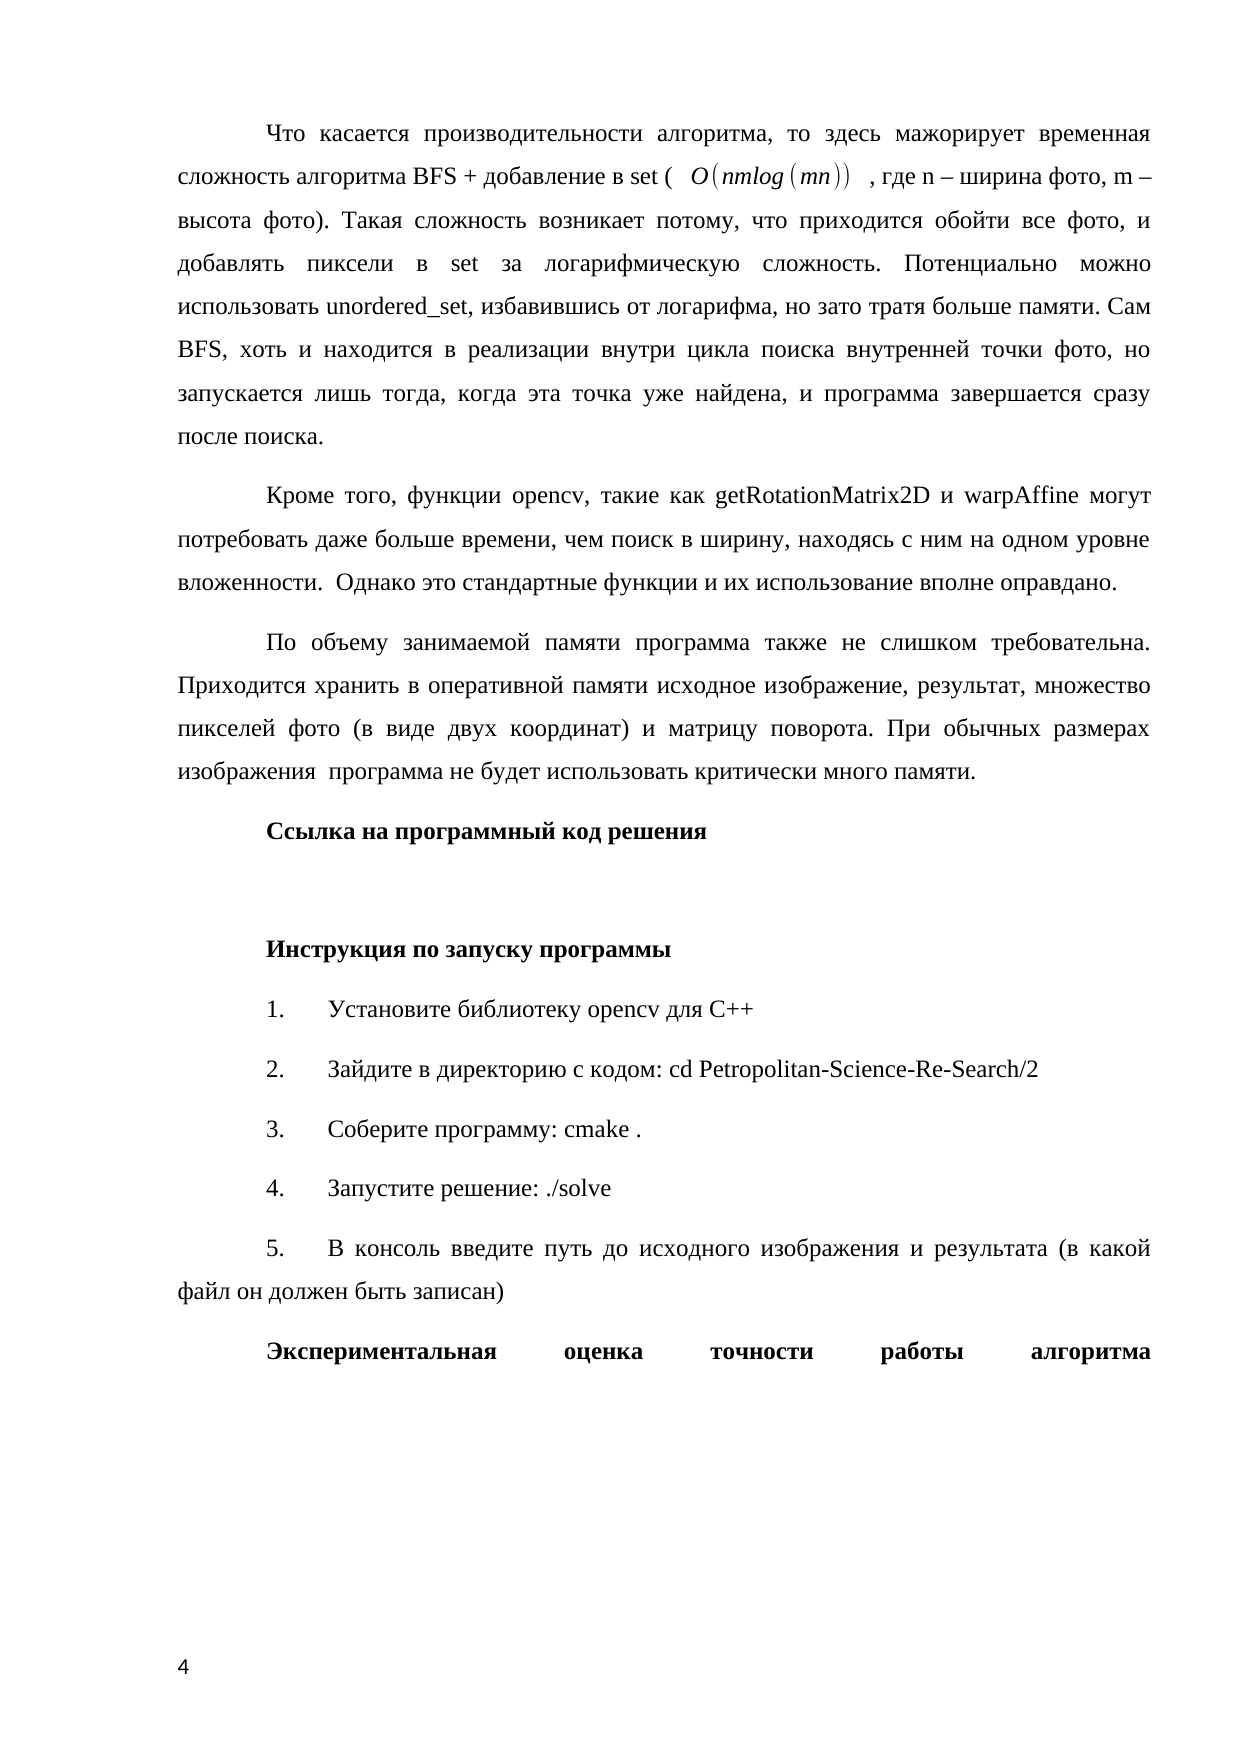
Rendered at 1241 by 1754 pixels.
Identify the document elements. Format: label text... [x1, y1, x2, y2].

list Установите библиотеку opencv для C++ [177, 994, 1152, 1023]
text Ссылка на программный код решения [177, 816, 1152, 844]
text По объему занимаемой памяти программа также не слишком требовательна. Приходится хранить в оперативной памяти исходное изображение, результат, множество пикселей фото (в виде двух координат) и матрицу поворота. При обычных размерах изображения программа не будет использовать критически много памяти. [177, 627, 1152, 785]
text Кроме того, функции opencv, такие как getRotationMatrix2D и warpAffine могут потребовать даже больше времени, чем поиск в ширину, находясь с ним на одном уровне вложенности. Однако это стандартные функции и их использование вполне оправдано. [177, 481, 1152, 596]
list В консоль введите путь до исходного изображения и результата (в какой файл он должен быть записан) [177, 1233, 1152, 1305]
text Что касается производительности алгоритма, то здесь мажорирует временная сложность алгоритма BFS + добавление в set (, где n – ширина фото, m – высота фото). Такая сложность возникает потому, что приходится обойти все фото, и добавлять пиксели в set за логарифмическую сложность. Потенциально можно использовать unordered_set, избавившись от логарифма, но зато тратя больше памяти. Сам BFS, хоть и находится в реализации внутри цикла поиска внутренней точки фото, но запускается лишь тогда, когда эта точка уже найдена, и программа завершается сразу после поиска. [177, 118, 1152, 449]
list Зайдите в директорию с кодом: cd Petropolitan-Science-Re-Search/2 [177, 1054, 1152, 1083]
text Экспериментальная оценка точности работы алгоритма [177, 1336, 1152, 1408]
text Инструкция по запуску программы [177, 934, 1152, 963]
list Соберите программу: cmake . [177, 1114, 1152, 1142]
list Запустите решение: ./solve [177, 1173, 1152, 1202]
